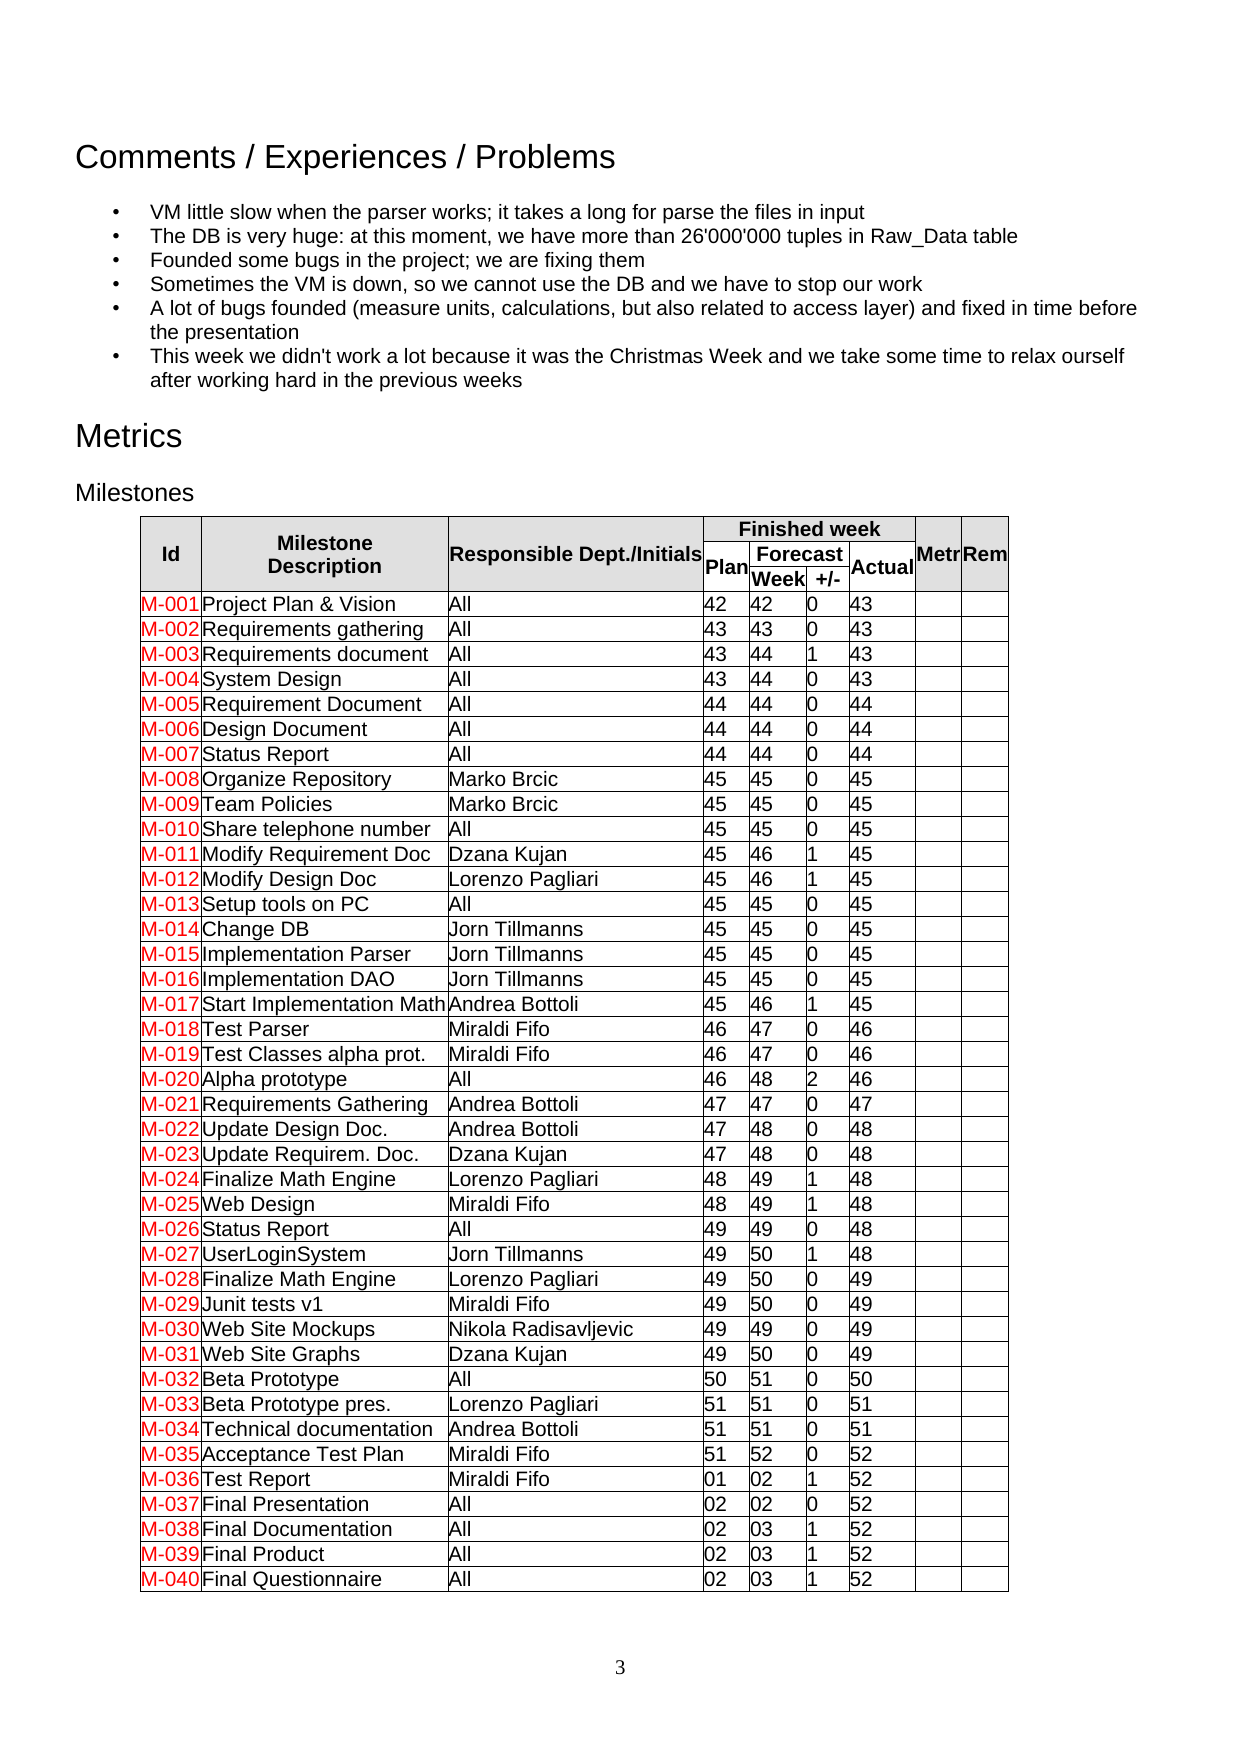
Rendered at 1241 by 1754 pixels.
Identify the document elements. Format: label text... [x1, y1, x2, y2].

table_cell M-014 [141, 917, 201, 941]
table_cell 44 [704, 692, 749, 716]
table_cell 0 [807, 742, 849, 766]
table_cell Update Design Doc. [202, 1117, 448, 1141]
table_cell 45 [850, 917, 915, 941]
table_cell [916, 592, 961, 616]
table_cell All [449, 592, 703, 616]
table_cell 0 [807, 1217, 849, 1241]
table_cell Status Report [202, 1217, 448, 1241]
table_cell 2 [807, 1067, 849, 1091]
table_cell M-016 [141, 967, 201, 991]
table_cell 46 [704, 1042, 749, 1066]
table_cell 49 [750, 1167, 806, 1191]
table_cell 48 [704, 1167, 749, 1191]
table_cell 52 [750, 1442, 806, 1466]
table_cell [916, 792, 961, 816]
table_cell [962, 967, 1008, 991]
table_cell 46 [704, 1017, 749, 1041]
table_cell [916, 1317, 961, 1341]
table_cell [962, 792, 1008, 816]
table_cell 0 [807, 1092, 849, 1116]
table_cell [962, 942, 1008, 966]
table_cell 45 [850, 867, 915, 891]
table_cell Share telephone number [202, 817, 448, 841]
table_cell 50 [750, 1292, 806, 1316]
table_cell [962, 1317, 1008, 1341]
table_cell 0 [807, 792, 849, 816]
table_cell 44 [850, 742, 915, 766]
table_cell 49 [750, 1317, 806, 1341]
table_cell 43 [750, 617, 806, 641]
table_cell 51 [850, 1392, 915, 1416]
table_cell 45 [704, 842, 749, 866]
table_cell Final Presentation [202, 1492, 448, 1516]
table_header Responsible Dept./Initials [449, 517, 703, 591]
table_cell [962, 842, 1008, 866]
table_cell Test Parser [202, 1017, 448, 1041]
table_cell 43 [850, 617, 915, 641]
table_cell 48 [704, 1192, 749, 1216]
table_cell 44 [704, 717, 749, 741]
table_cell Requirement Document [202, 692, 448, 716]
table_cell [916, 1167, 961, 1191]
table_cell [962, 1542, 1008, 1566]
table_cell Miraldi Fifo [449, 1467, 703, 1491]
table_cell 1 [807, 992, 849, 1016]
table_cell 45 [750, 917, 806, 941]
table_cell 51 [704, 1392, 749, 1416]
table_cell 43 [850, 592, 915, 616]
table_cell 0 [807, 967, 849, 991]
table_cell 1 [807, 1542, 849, 1566]
table_cell 1 [807, 1242, 849, 1266]
table_cell M-017 [141, 992, 201, 1016]
table_cell M-022 [141, 1117, 201, 1141]
table_cell 50 [750, 1242, 806, 1266]
table_cell 50 [750, 1267, 806, 1291]
table_cell [916, 942, 961, 966]
table_cell [962, 642, 1008, 666]
table_cell [916, 1142, 961, 1166]
table_cell Dzana Kujan [449, 842, 703, 866]
table_cell [916, 842, 961, 866]
table_cell [916, 1292, 961, 1316]
table_cell M-008 [141, 767, 201, 791]
table_cell Lorenzo Pagliari [449, 1392, 703, 1416]
list This week we didn't work a lot because it was the Christmas Week and we take some time to relax ourself after working hard in the previous weeks [112, 344, 1165, 392]
table_cell 44 [750, 692, 806, 716]
list Sometimes the VM is down, so we cannot use the DB and we have to stop our work [112, 272, 1165, 296]
table_cell Web Site Graphs [202, 1342, 448, 1366]
table_cell M-011 [141, 842, 201, 866]
table_cell 45 [850, 842, 915, 866]
table_cell M-031 [141, 1342, 201, 1366]
table_cell Team Policies [202, 792, 448, 816]
table_cell Finalize Math Engine [202, 1167, 448, 1191]
table_cell [962, 992, 1008, 1016]
table_cell [962, 767, 1008, 791]
table_cell [962, 1167, 1008, 1191]
table_cell [962, 1517, 1008, 1541]
table_cell 45 [704, 767, 749, 791]
table_cell Lorenzo Pagliari [449, 867, 703, 891]
table_cell [962, 1142, 1008, 1166]
table_cell 52 [850, 1492, 915, 1516]
table_cell [962, 1192, 1008, 1216]
table_cell [916, 1267, 961, 1291]
table_cell M-007 [141, 742, 201, 766]
table_cell M-033 [141, 1392, 201, 1416]
table_cell 0 [807, 892, 849, 916]
table_cell M-036 [141, 1467, 201, 1491]
table_cell Technical documentation [202, 1417, 448, 1441]
table_cell 47 [750, 1017, 806, 1041]
table_cell 43 [704, 667, 749, 691]
table_cell [962, 617, 1008, 641]
table_cell [962, 1367, 1008, 1391]
table_cell 0 [807, 767, 849, 791]
table_cell Modify Requirement Doc [202, 842, 448, 866]
table_cell [962, 1492, 1008, 1516]
table_cell M-029 [141, 1292, 201, 1316]
table_cell M-027 [141, 1242, 201, 1266]
table_cell All [449, 1492, 703, 1516]
table_cell Organize Repository [202, 767, 448, 791]
table_cell 44 [750, 642, 806, 666]
table_cell M-010 [141, 817, 201, 841]
table_cell M-034 [141, 1417, 201, 1441]
table_cell 0 [807, 1292, 849, 1316]
table_cell [962, 742, 1008, 766]
table_cell [962, 1342, 1008, 1366]
table_cell [916, 917, 961, 941]
table_cell 52 [850, 1517, 915, 1541]
table_cell M-024 [141, 1167, 201, 1191]
table_cell 49 [850, 1342, 915, 1366]
table_cell 43 [850, 642, 915, 666]
table_cell [962, 1117, 1008, 1141]
table_cell Andrea Bottoli [449, 992, 703, 1016]
table_cell M-004 [141, 667, 201, 691]
table_cell 0 [807, 617, 849, 641]
table_cell [916, 1092, 961, 1116]
table_cell Test Classes alpha prot. [202, 1042, 448, 1066]
table_cell M-009 [141, 792, 201, 816]
table_cell 44 [704, 742, 749, 766]
table_cell 0 [807, 1042, 849, 1066]
table_cell 45 [850, 767, 915, 791]
table_cell Week [750, 567, 806, 591]
table_cell All [449, 617, 703, 641]
table_cell [916, 967, 961, 991]
table_cell Acceptance Test Plan [202, 1442, 448, 1466]
table_cell [916, 1542, 961, 1566]
table_cell Final Documentation [202, 1517, 448, 1541]
table_cell 49 [704, 1267, 749, 1291]
table_cell [916, 617, 961, 641]
table_cell 48 [750, 1142, 806, 1166]
subtitle Metrics [75, 416, 1165, 454]
table_header Id [141, 517, 201, 591]
subtitle Comments / Experiences / Problems [75, 137, 1165, 176]
table_cell [916, 1492, 961, 1516]
table_cell Final Questionnaire [202, 1567, 448, 1591]
table_cell Marko Brcic [449, 792, 703, 816]
table_cell Requirements Gathering [202, 1092, 448, 1116]
table_cell 01 [704, 1467, 749, 1491]
table_cell 42 [704, 592, 749, 616]
table_cell [916, 742, 961, 766]
table_cell Actual [850, 542, 915, 591]
table_cell M-038 [141, 1517, 201, 1541]
table_cell 49 [850, 1292, 915, 1316]
table_cell Design Document [202, 717, 448, 741]
table_cell M-001 [141, 592, 201, 616]
table_cell 46 [750, 842, 806, 866]
table_cell Implementation DAO [202, 967, 448, 991]
table_cell 43 [704, 642, 749, 666]
table_cell 02 [704, 1567, 749, 1591]
table_cell Dzana Kujan [449, 1342, 703, 1366]
table_cell Miraldi Fifo [449, 1017, 703, 1041]
table_cell 47 [704, 1142, 749, 1166]
table_cell 02 [704, 1517, 749, 1541]
table_cell [962, 1567, 1008, 1591]
table_cell Modify Design Doc [202, 867, 448, 891]
table_cell 0 [807, 1417, 849, 1441]
table_header Rem [962, 517, 1008, 591]
table_cell [916, 992, 961, 1016]
table_header Finished week [704, 517, 915, 541]
table_cell 49 [750, 1217, 806, 1241]
table_cell 45 [704, 942, 749, 966]
table_cell 0 [807, 692, 849, 716]
table_cell All [449, 1217, 703, 1241]
table_cell [962, 1017, 1008, 1041]
table_cell 46 [850, 1017, 915, 1041]
table_cell 0 [807, 717, 849, 741]
table_cell [962, 692, 1008, 716]
table_cell 0 [807, 1317, 849, 1341]
table_cell [916, 1067, 961, 1091]
table_cell 03 [750, 1517, 806, 1541]
table_cell 45 [750, 967, 806, 991]
table_cell All [449, 1067, 703, 1091]
table_cell 47 [704, 1092, 749, 1116]
table_cell [962, 917, 1008, 941]
table_cell 48 [850, 1242, 915, 1266]
table_cell 1 [807, 642, 849, 666]
table_cell [916, 1117, 961, 1141]
table_cell 49 [704, 1242, 749, 1266]
table_cell 49 [750, 1192, 806, 1216]
table_cell 45 [850, 967, 915, 991]
table_cell 1 [807, 867, 849, 891]
table_cell M-018 [141, 1017, 201, 1041]
table_cell Jorn Tillmanns [449, 917, 703, 941]
table_cell Lorenzo Pagliari [449, 1167, 703, 1191]
list The DB is very huge: at this moment, we have more than 26'000'000 tuples in Raw_Data table [112, 224, 1165, 248]
table_cell [916, 1392, 961, 1416]
table_cell 44 [750, 717, 806, 741]
table_cell [962, 592, 1008, 616]
table_cell Update Requirem. Doc. [202, 1142, 448, 1166]
table_cell All [449, 817, 703, 841]
table_cell 49 [704, 1217, 749, 1241]
table_cell 45 [750, 767, 806, 791]
table_cell M-013 [141, 892, 201, 916]
table_cell All [449, 1367, 703, 1391]
table_cell M-028 [141, 1267, 201, 1291]
table_cell [916, 1417, 961, 1441]
list VM little slow when the parser works; it takes a long for parse the files in input [112, 200, 1165, 224]
table_cell M-012 [141, 867, 201, 891]
table_cell [916, 667, 961, 691]
table_cell 43 [850, 667, 915, 691]
table_cell System Design [202, 667, 448, 691]
table_cell Alpha prototype [202, 1067, 448, 1091]
table_cell Project Plan & Vision [202, 592, 448, 616]
table_cell Miraldi Fifo [449, 1442, 703, 1466]
table_cell M-026 [141, 1217, 201, 1241]
table_cell 52 [850, 1542, 915, 1566]
table_cell Requirements document [202, 642, 448, 666]
table_cell 52 [850, 1567, 915, 1591]
table_cell [916, 1442, 961, 1466]
table_cell [962, 1217, 1008, 1241]
table_cell All [449, 742, 703, 766]
table_cell Web Site Mockups [202, 1317, 448, 1341]
table_cell [916, 892, 961, 916]
table_header Milestone Description [202, 517, 448, 591]
table_cell Test Report [202, 1467, 448, 1491]
table_cell M-040 [141, 1567, 201, 1591]
table_cell 48 [850, 1167, 915, 1191]
table_cell 51 [750, 1367, 806, 1391]
table_cell [916, 642, 961, 666]
table_cell 02 [704, 1542, 749, 1566]
table_cell M-021 [141, 1092, 201, 1116]
table_cell M-035 [141, 1442, 201, 1466]
table_cell 0 [807, 592, 849, 616]
table_cell [962, 717, 1008, 741]
table_cell [962, 1442, 1008, 1466]
table_cell M-037 [141, 1492, 201, 1516]
table_cell Miraldi Fifo [449, 1192, 703, 1216]
table_cell Jorn Tillmanns [449, 942, 703, 966]
table_cell [962, 1292, 1008, 1316]
table_cell 0 [807, 667, 849, 691]
table_cell Dzana Kujan [449, 1142, 703, 1166]
table_cell 52 [850, 1442, 915, 1466]
table_cell Finalize Math Engine [202, 1267, 448, 1291]
table_cell 46 [850, 1067, 915, 1091]
table_cell [962, 1067, 1008, 1091]
table_cell [962, 667, 1008, 691]
table_cell 46 [750, 867, 806, 891]
table_cell [962, 817, 1008, 841]
table_cell Andrea Bottoli [449, 1417, 703, 1441]
table_cell 49 [850, 1317, 915, 1341]
table_cell [916, 1517, 961, 1541]
table_cell 48 [850, 1217, 915, 1241]
table_cell 45 [850, 817, 915, 841]
table_cell Requirements gathering [202, 617, 448, 641]
table_cell [916, 717, 961, 741]
table_cell Plan [704, 542, 749, 591]
table_cell 45 [704, 992, 749, 1016]
table_cell 49 [704, 1292, 749, 1316]
table_cell 0 [807, 942, 849, 966]
list A lot of bugs founded (measure units, calculations, but also related to access layer) and fixed in time before the presentation [112, 296, 1165, 344]
table_cell Junit tests v1 [202, 1292, 448, 1316]
table_cell 47 [704, 1117, 749, 1141]
table_cell 49 [704, 1317, 749, 1341]
table_cell 02 [750, 1467, 806, 1491]
table_cell 47 [850, 1092, 915, 1116]
table_cell 45 [750, 817, 806, 841]
table_cell +/- [807, 567, 849, 591]
table_cell M-005 [141, 692, 201, 716]
table_cell [916, 1467, 961, 1491]
table_cell 45 [750, 942, 806, 966]
table_cell 42 [750, 592, 806, 616]
table_cell All [449, 892, 703, 916]
table_cell 02 [704, 1492, 749, 1516]
table_cell 03 [750, 1567, 806, 1591]
table_cell 45 [704, 892, 749, 916]
table_cell [962, 1092, 1008, 1116]
table_cell 51 [750, 1392, 806, 1416]
table_cell 02 [750, 1492, 806, 1516]
table_cell M-030 [141, 1317, 201, 1341]
table_cell [916, 817, 961, 841]
table_cell 45 [704, 817, 749, 841]
table_cell [916, 767, 961, 791]
table_cell Forecast [750, 542, 849, 566]
table_cell M-015 [141, 942, 201, 966]
table_cell 45 [704, 967, 749, 991]
table_cell Change DB [202, 917, 448, 941]
table_cell 45 [850, 992, 915, 1016]
table_cell All [449, 1517, 703, 1541]
table_cell M-003 [141, 642, 201, 666]
table_cell [916, 1342, 961, 1366]
table_cell [916, 1567, 961, 1591]
table_cell Setup tools on PC [202, 892, 448, 916]
table_cell M-002 [141, 617, 201, 641]
table_cell UserLoginSystem [202, 1242, 448, 1266]
table_cell M-032 [141, 1367, 201, 1391]
table_cell All [449, 692, 703, 716]
table_cell [916, 1242, 961, 1266]
table_cell M-039 [141, 1542, 201, 1566]
table_cell Miraldi Fifo [449, 1292, 703, 1316]
table_cell 45 [850, 942, 915, 966]
table_cell All [449, 642, 703, 666]
table_cell M-020 [141, 1067, 201, 1091]
table_header Metr [916, 517, 961, 591]
table_cell 1 [807, 1467, 849, 1491]
table_cell 50 [750, 1342, 806, 1366]
table_cell [962, 867, 1008, 891]
table_cell 45 [750, 892, 806, 916]
table_cell 51 [850, 1417, 915, 1441]
table_cell Lorenzo Pagliari [449, 1267, 703, 1291]
table_cell 0 [807, 1392, 849, 1416]
table_cell 45 [704, 917, 749, 941]
table_cell All [449, 1567, 703, 1591]
table_cell [916, 1192, 961, 1216]
table_cell 52 [850, 1467, 915, 1491]
table_cell 1 [807, 1167, 849, 1191]
table_cell Andrea Bottoli [449, 1092, 703, 1116]
table_cell Jorn Tillmanns [449, 967, 703, 991]
table_cell Marko Brcic [449, 767, 703, 791]
table_cell M-019 [141, 1042, 201, 1066]
table_cell 45 [850, 892, 915, 916]
table_cell 43 [704, 617, 749, 641]
table_cell [962, 1267, 1008, 1291]
table_cell 44 [850, 717, 915, 741]
table_cell Beta Prototype [202, 1367, 448, 1391]
table_cell Nikola Radisavljevic [449, 1317, 703, 1341]
table_cell Jorn Tillmanns [449, 1242, 703, 1266]
table_cell 44 [750, 667, 806, 691]
table_cell [962, 1042, 1008, 1066]
table_cell Start Implementation Math [202, 992, 448, 1016]
table_cell M-023 [141, 1142, 201, 1166]
table_cell 1 [807, 1517, 849, 1541]
table_cell 46 [704, 1067, 749, 1091]
table_cell 0 [807, 1142, 849, 1166]
table_cell 44 [850, 692, 915, 716]
table_cell 48 [750, 1117, 806, 1141]
table_cell 0 [807, 1117, 849, 1141]
table_cell 51 [750, 1417, 806, 1441]
table_cell 46 [850, 1042, 915, 1066]
table_cell [962, 1242, 1008, 1266]
table_cell 45 [704, 867, 749, 891]
table_cell 51 [704, 1417, 749, 1441]
table_cell [962, 892, 1008, 916]
table_cell [916, 1217, 961, 1241]
table_cell 1 [807, 842, 849, 866]
table_cell 45 [704, 792, 749, 816]
table_cell 0 [807, 817, 849, 841]
table_cell 1 [807, 1567, 849, 1591]
table_cell Status Report [202, 742, 448, 766]
table_cell 45 [850, 792, 915, 816]
table_cell 48 [850, 1192, 915, 1216]
table_cell [916, 867, 961, 891]
table_cell 03 [750, 1542, 806, 1566]
list Founded some bugs in the project; we are fixing them [112, 248, 1165, 272]
table_cell 45 [750, 792, 806, 816]
table_cell 48 [750, 1067, 806, 1091]
text Milestones [75, 478, 1165, 507]
table_cell Implementation Parser [202, 942, 448, 966]
table_cell 0 [807, 1017, 849, 1041]
table_cell [916, 692, 961, 716]
table_cell 49 [704, 1342, 749, 1366]
table_cell [962, 1392, 1008, 1416]
table_cell 46 [750, 992, 806, 1016]
table_cell 1 [807, 1192, 849, 1216]
table_cell [916, 1017, 961, 1041]
table_cell Beta Prototype pres. [202, 1392, 448, 1416]
table_cell 0 [807, 1367, 849, 1391]
table_cell [916, 1367, 961, 1391]
table_cell Web Design [202, 1192, 448, 1216]
table_cell 48 [850, 1117, 915, 1141]
table_cell [916, 1042, 961, 1066]
table_cell 47 [750, 1042, 806, 1066]
table_cell 51 [704, 1442, 749, 1466]
table_cell 0 [807, 1267, 849, 1291]
table_cell 0 [807, 1442, 849, 1466]
table_cell M-025 [141, 1192, 201, 1216]
table_cell All [449, 717, 703, 741]
table_cell 0 [807, 1342, 849, 1366]
table_cell Andrea Bottoli [449, 1117, 703, 1141]
table_cell Miraldi Fifo [449, 1042, 703, 1066]
table_cell Final Product [202, 1542, 448, 1566]
table_cell M-006 [141, 717, 201, 741]
table_cell All [449, 1542, 703, 1566]
table_cell 50 [704, 1367, 749, 1391]
table_cell 49 [850, 1267, 915, 1291]
table_cell 48 [850, 1142, 915, 1166]
table_cell All [449, 667, 703, 691]
table_cell [962, 1417, 1008, 1441]
table_cell 50 [850, 1367, 915, 1391]
table_cell [962, 1467, 1008, 1491]
table_cell 0 [807, 1492, 849, 1516]
table_cell 44 [750, 742, 806, 766]
table_cell 0 [807, 917, 849, 941]
table_cell 47 [750, 1092, 806, 1116]
